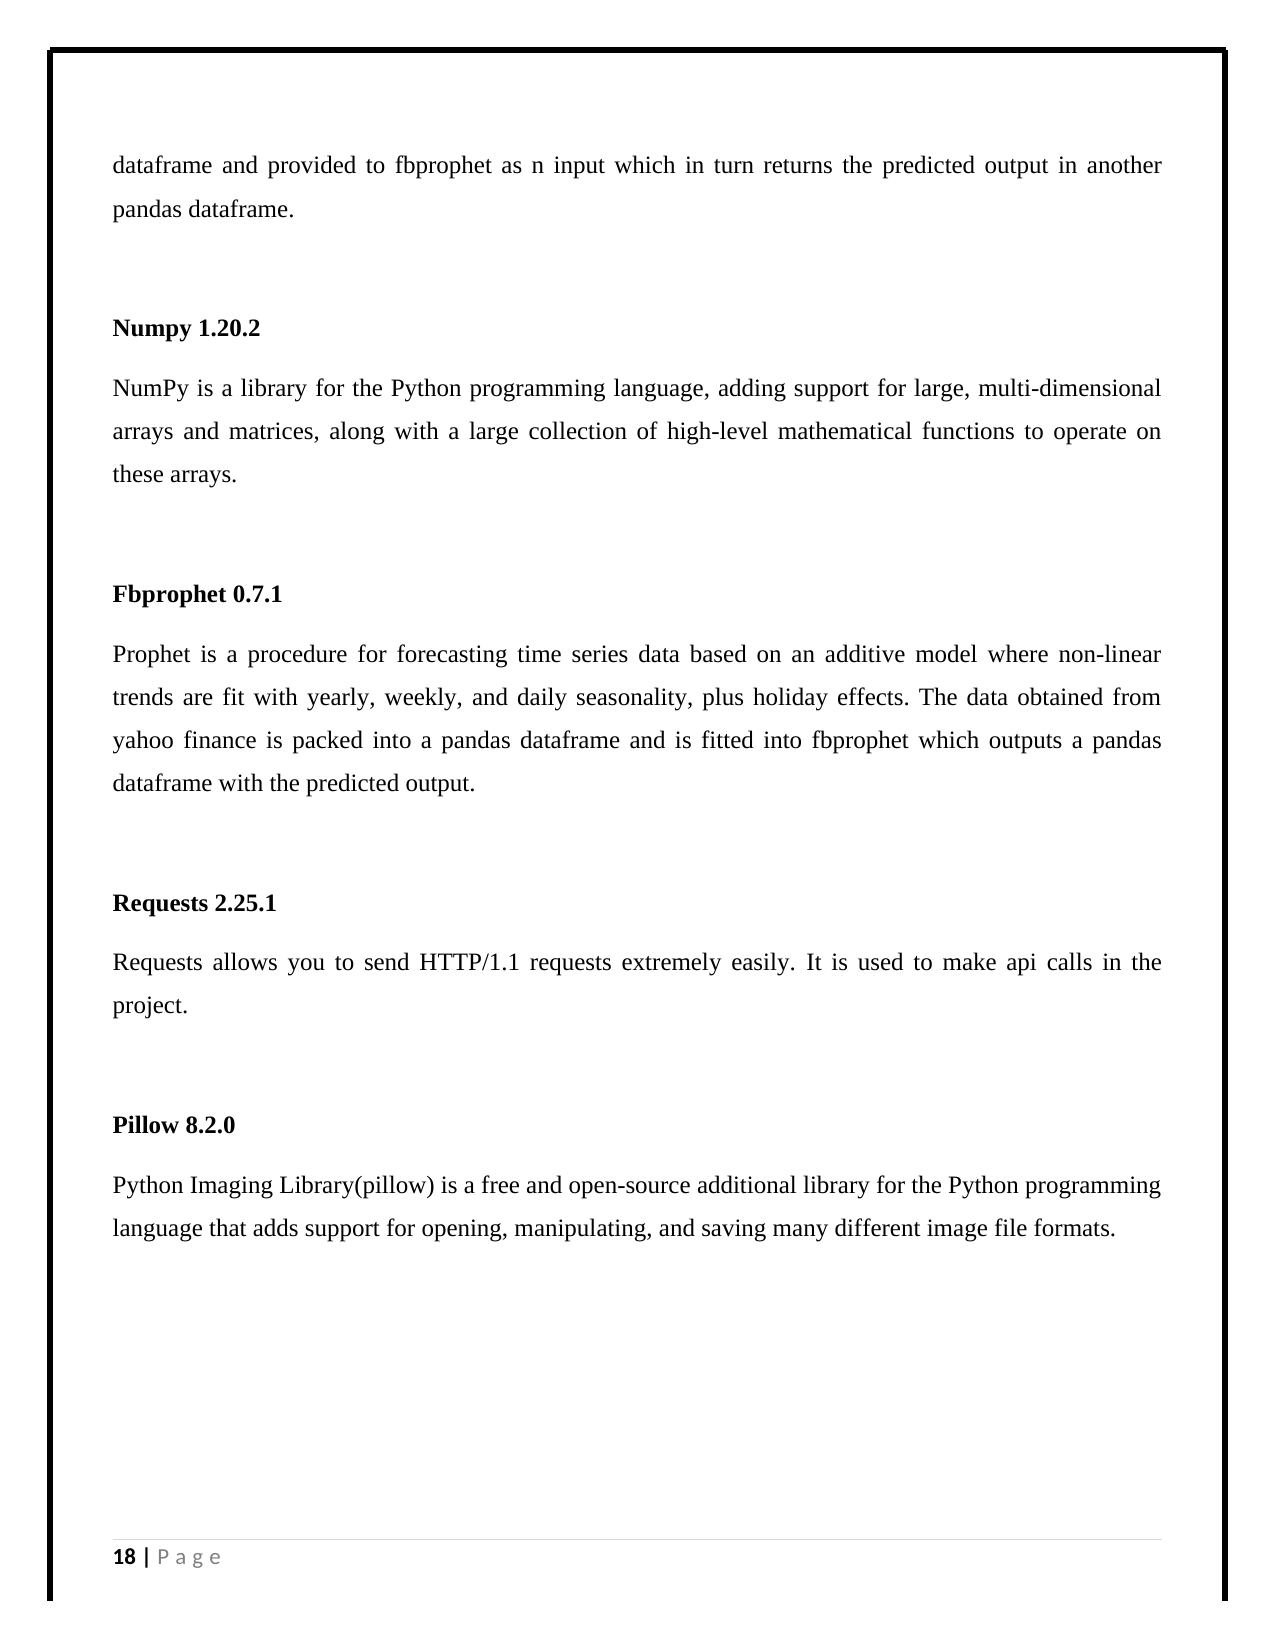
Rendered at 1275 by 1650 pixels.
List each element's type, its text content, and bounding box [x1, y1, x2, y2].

text Requests 2.25.1 [112, 888, 1162, 916]
text Prophet is a procedure for forecasting time series data based on an additive model where non-linear trends are fit with yearly, weekly, and daily seasonality, plus holiday effects. The data obtained from yahoo finance is packed into a pandas dataframe and is fitted into fbprophet which outputs a pandas dataframe with the predicted output. [112, 639, 1162, 797]
text dataframe and provided to fbprophet as n input which in turn returns the predicted output in another pandas dataframe. [112, 151, 1162, 222]
text Python Imaging Library(pillow) is a free and open-source additional library for the Python programming language that adds support for opening, manipulating, and saving many different image file formats. [112, 1170, 1162, 1242]
text Requests allows you to send HTTP/1.1 requests extremely easily. It is used to make api calls in the project. [112, 947, 1162, 1019]
text Pillow 8.2.0 [112, 1110, 1162, 1139]
text Numpy 1.20.2 [112, 313, 1162, 342]
text Fbprophet 0.7.1 [112, 579, 1162, 608]
text NumPy is a library for the Python programming language, adding support for large, multi-dimensional arrays and matrices, along with a large collection of high-level mathematical functions to operate on these arrays. [112, 373, 1162, 488]
